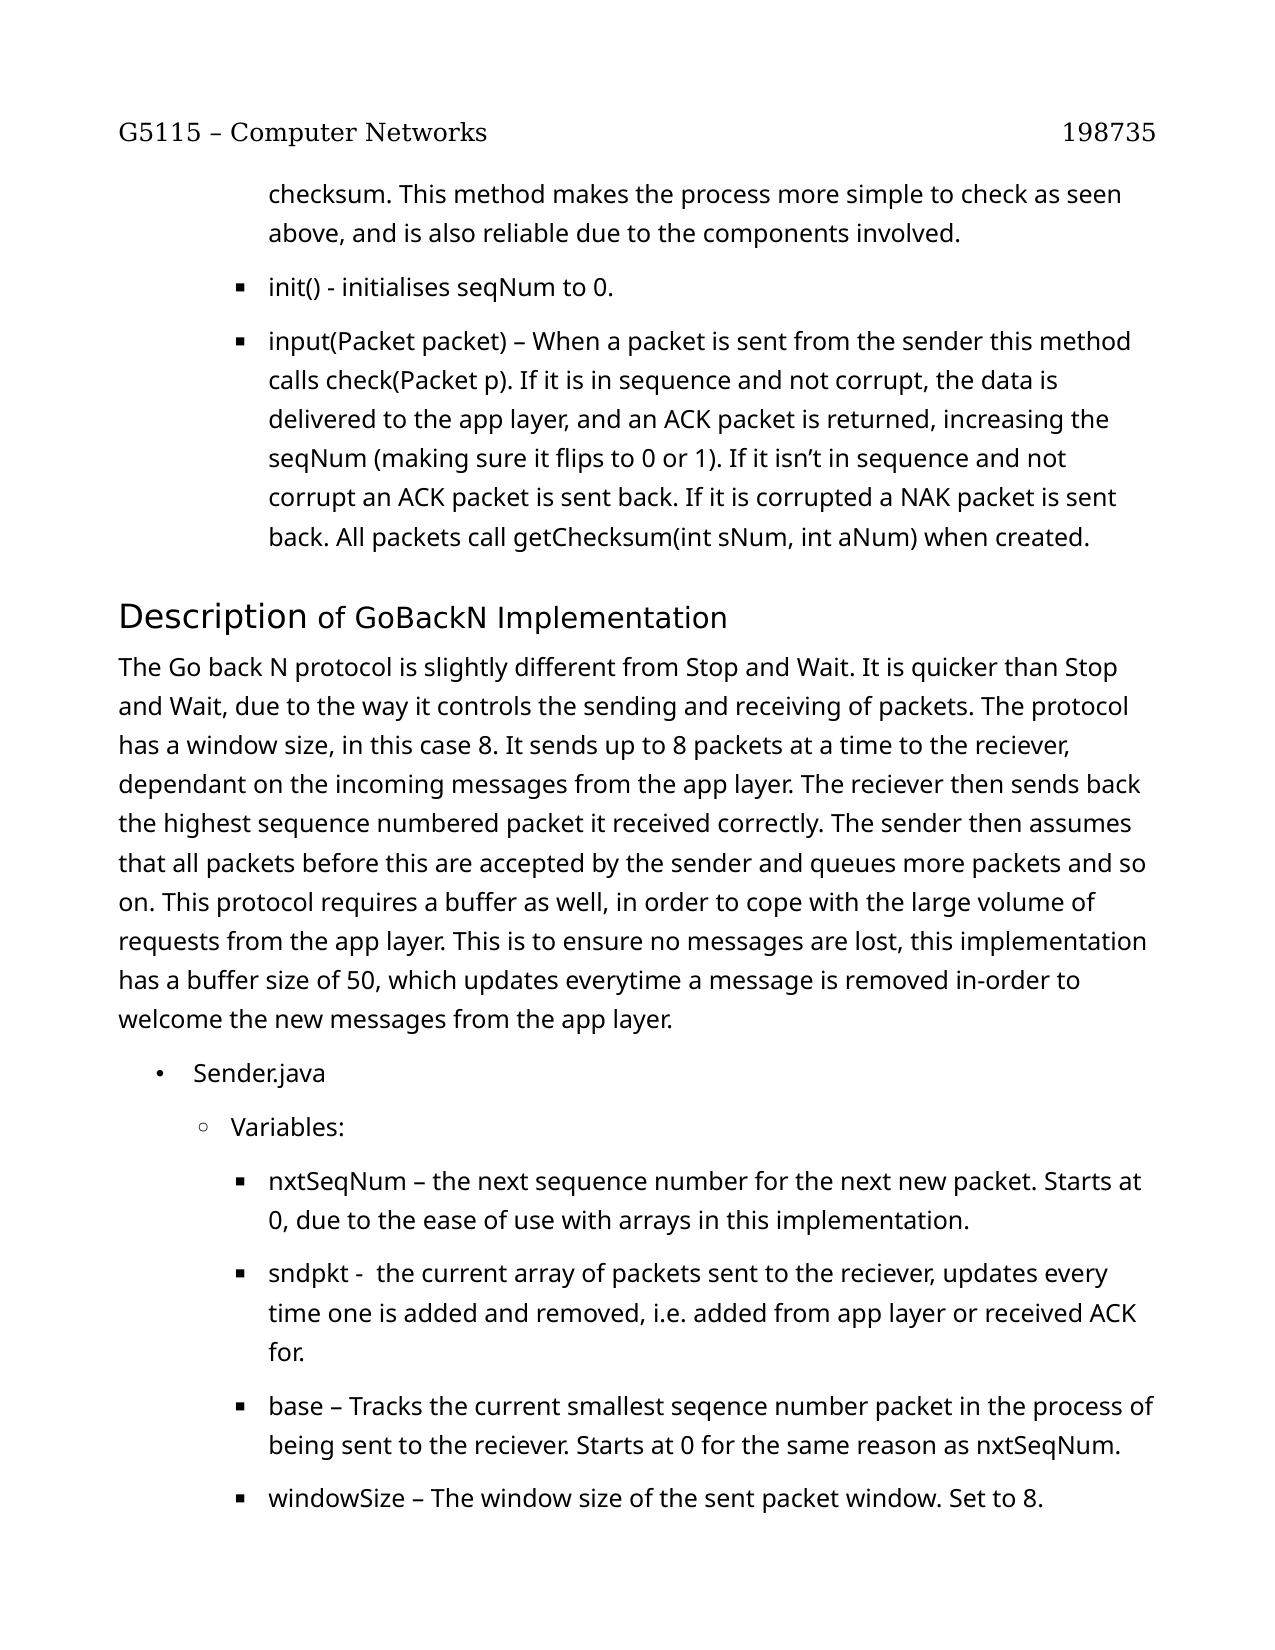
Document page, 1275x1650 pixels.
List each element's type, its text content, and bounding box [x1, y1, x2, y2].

list sndpkt - the current array of packets sent to the reciever, updates every time one is added and removed, i.e. added from app layer or received ACK for. [231, 1256, 1157, 1368]
text The Go back N protocol is slightly different from Stop and Wait. It is quicker than Stop and Wait, due to the way it controls the sending and receiving of packets. The protocol has a window size, in this case 8. It sends up to 8 packets at a time to the reciever, dependant on the incoming messages from the app layer. The reciever then sends back the highest sequence numbered packet it received correctly. The sender then assumes that all packets before this are accepted by the sender and queues more packets and so on. This protocol requires a buffer as well, in order to cope with the large volume of requests from the app layer. This is to ensure no messages are lost, this implementation has a buffer size of 50, which updates everytime a message is removed in-order to welcome the new messages from the app layer. [118, 649, 1157, 1036]
list nxtSeqNum – the next sequence number for the next new packet. Starts at 0, due to the ease of use with arrays in this implementation. [231, 1163, 1157, 1236]
list base – Tracks the current smallest seqence number packet in the process of being sent to the reciever. Starts at 0 for the same reason as nxtSeqNum. [231, 1388, 1157, 1461]
list checksum. This method makes the process more simple to check as seen above, and is also reliable due to the components involved. [231, 177, 1157, 250]
list init() - initialises seqNum to 0. [231, 270, 1157, 304]
list windowSize – The window size of the sent packet window. Set to 8. [231, 1481, 1157, 1515]
subtitle Description of GoBackN Implementation [118, 598, 1157, 637]
list input(Packet packet) – When a packet is sent from the sender this method calls check(Packet p). If it is in sequence and not corrupt, the data is delivered to the app layer, and an ACK packet is returned, increasing the seqNum (making sure it flips to 0 or 1). If it isn’t in sequence and not corrupt an ACK packet is sent back. If it is corrupted a NAK packet is sent back. All packets call getChecksum(int sNum, int aNum) when created. [231, 323, 1157, 553]
list Variables: [193, 1109, 1157, 1143]
list Sender.java [156, 1056, 1157, 1090]
